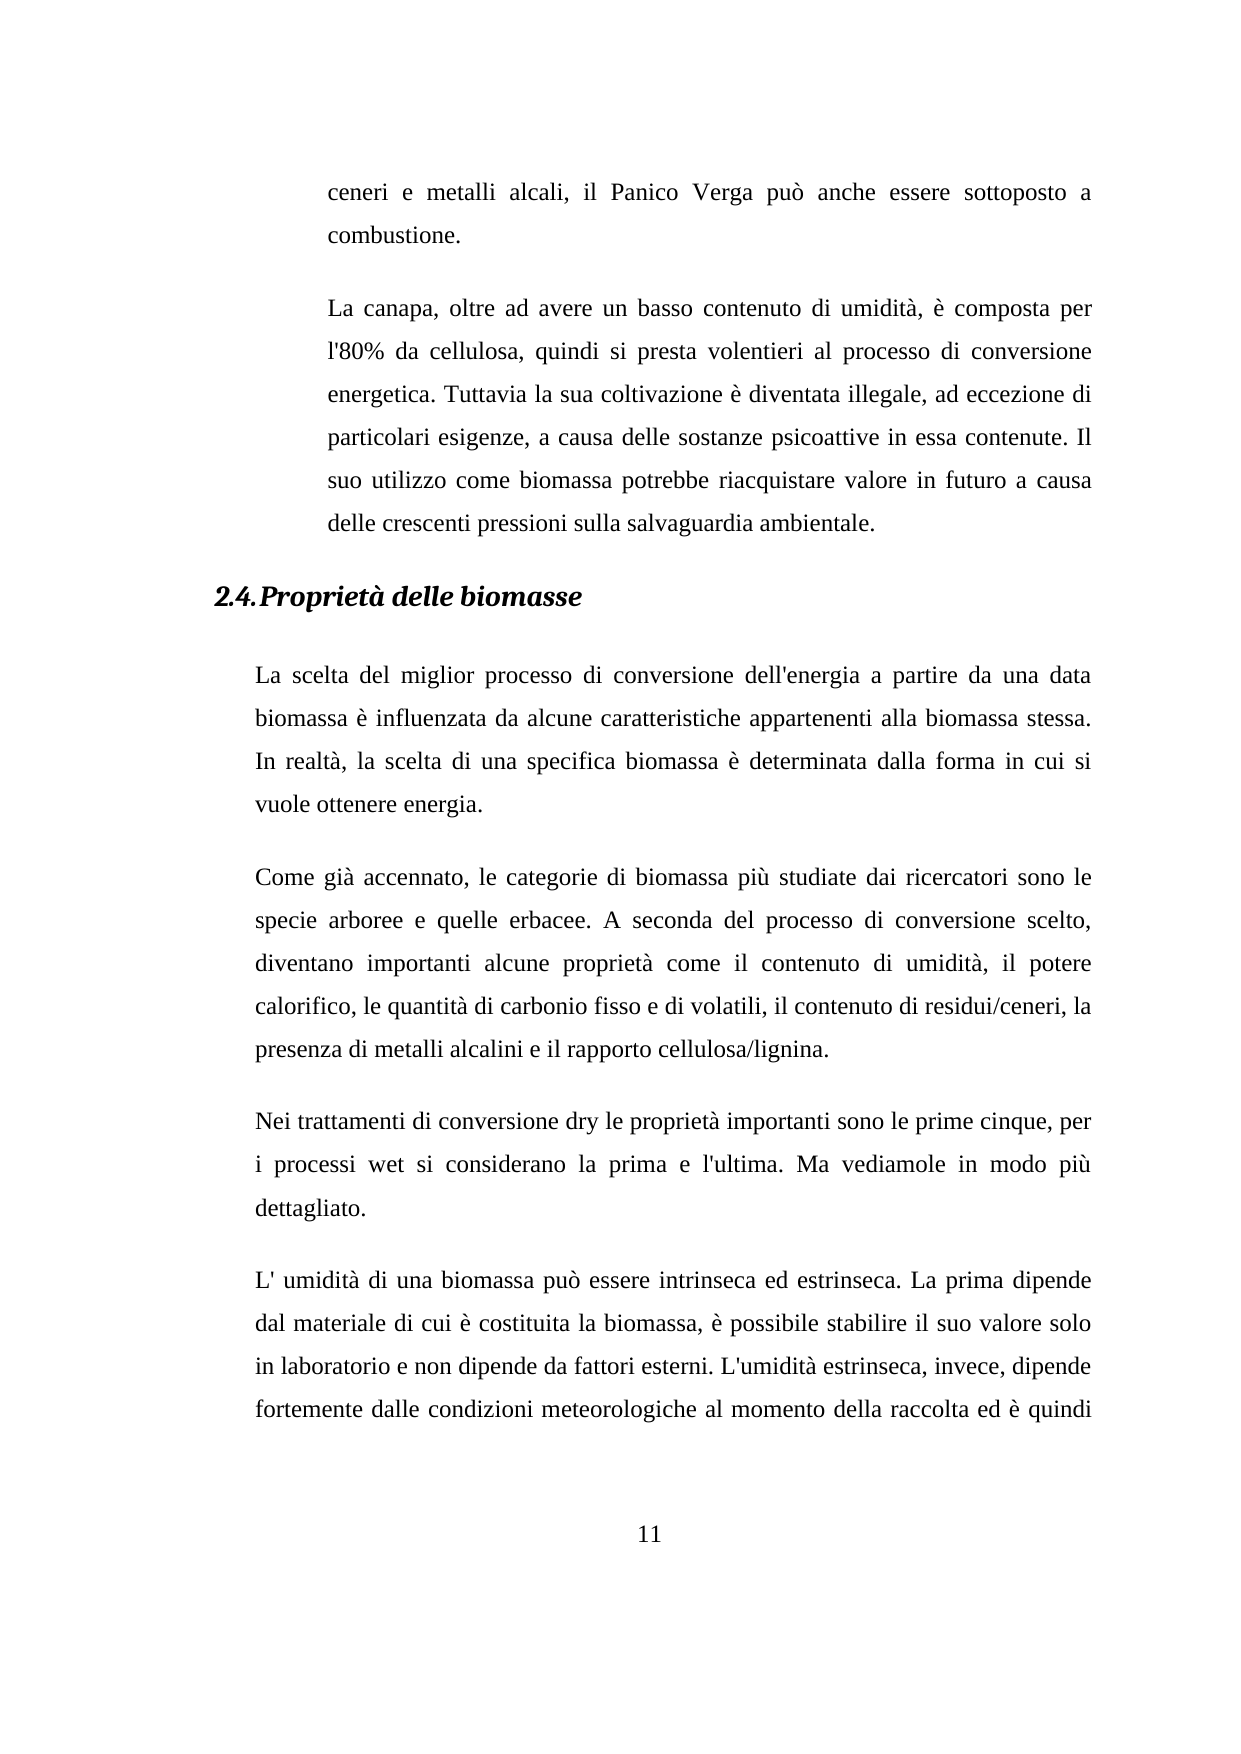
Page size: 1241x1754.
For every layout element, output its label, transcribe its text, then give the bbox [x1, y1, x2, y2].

list Come già accennato, le categorie di biomassa più studiate dai ricercatori sono le specie arboree e quelle erbacee. A seconda del processo di conversione scelto, diventano importanti alcune proprietà come il contenuto di umidità, il potere calorifico, le quantità di carbonio fisso e di volatili, il contenuto di residui/ceneri, la presenza di metalli alcalini e il rapporto cellulosa/lignina. [218, 862, 1093, 1063]
list Nei trattamenti di conversione dry le proprietà importanti sono le prime cinque, per i processi wet si considerano la prima e l'ultima. Ma vediamole in modo più dettagliato. [218, 1106, 1093, 1221]
list La scelta del miglior processo di conversione dell'energia a partire da una data biomassa è influenzata da alcune caratteristiche appartenenti alla biomassa stessa. In realtà, la scelta di una specifica biomassa è determinata dalla forma in cui si vuole ottenere energia. [218, 660, 1093, 818]
subtitle Proprietà delle biomasse [214, 581, 1093, 614]
list L' umidità di una biomassa può essere intrinseca ed estrinseca. La prima dipende dal materiale di cui è costituita la biomassa, è possibile stabilire il suo valore solo in laboratorio e non dipende da fattori esterni. L'umidità estrinseca, invece, dipende fortemente dalle condizioni meteorologiche al momento della raccolta ed è quindi [218, 1265, 1093, 1423]
list ceneri e metalli alcali, il Panico Verga può anche essere sottoposto a combustione. [290, 177, 1093, 249]
list La canapa, oltre ad avere un basso contenuto di umidità, è composta per l'80% da cellulosa, quindi si presta volentieri al processo di conversione energetica. Tuttavia la sua coltivazione è diventata illegale, ad eccezione di particolari esigenze, a causa delle sostanze psicoattive in essa contenute. Il suo utilizzo come biomassa potrebbe riacquistare valore in futuro a causa delle crescenti pressioni sulla salvaguardia ambientale. [290, 293, 1093, 537]
